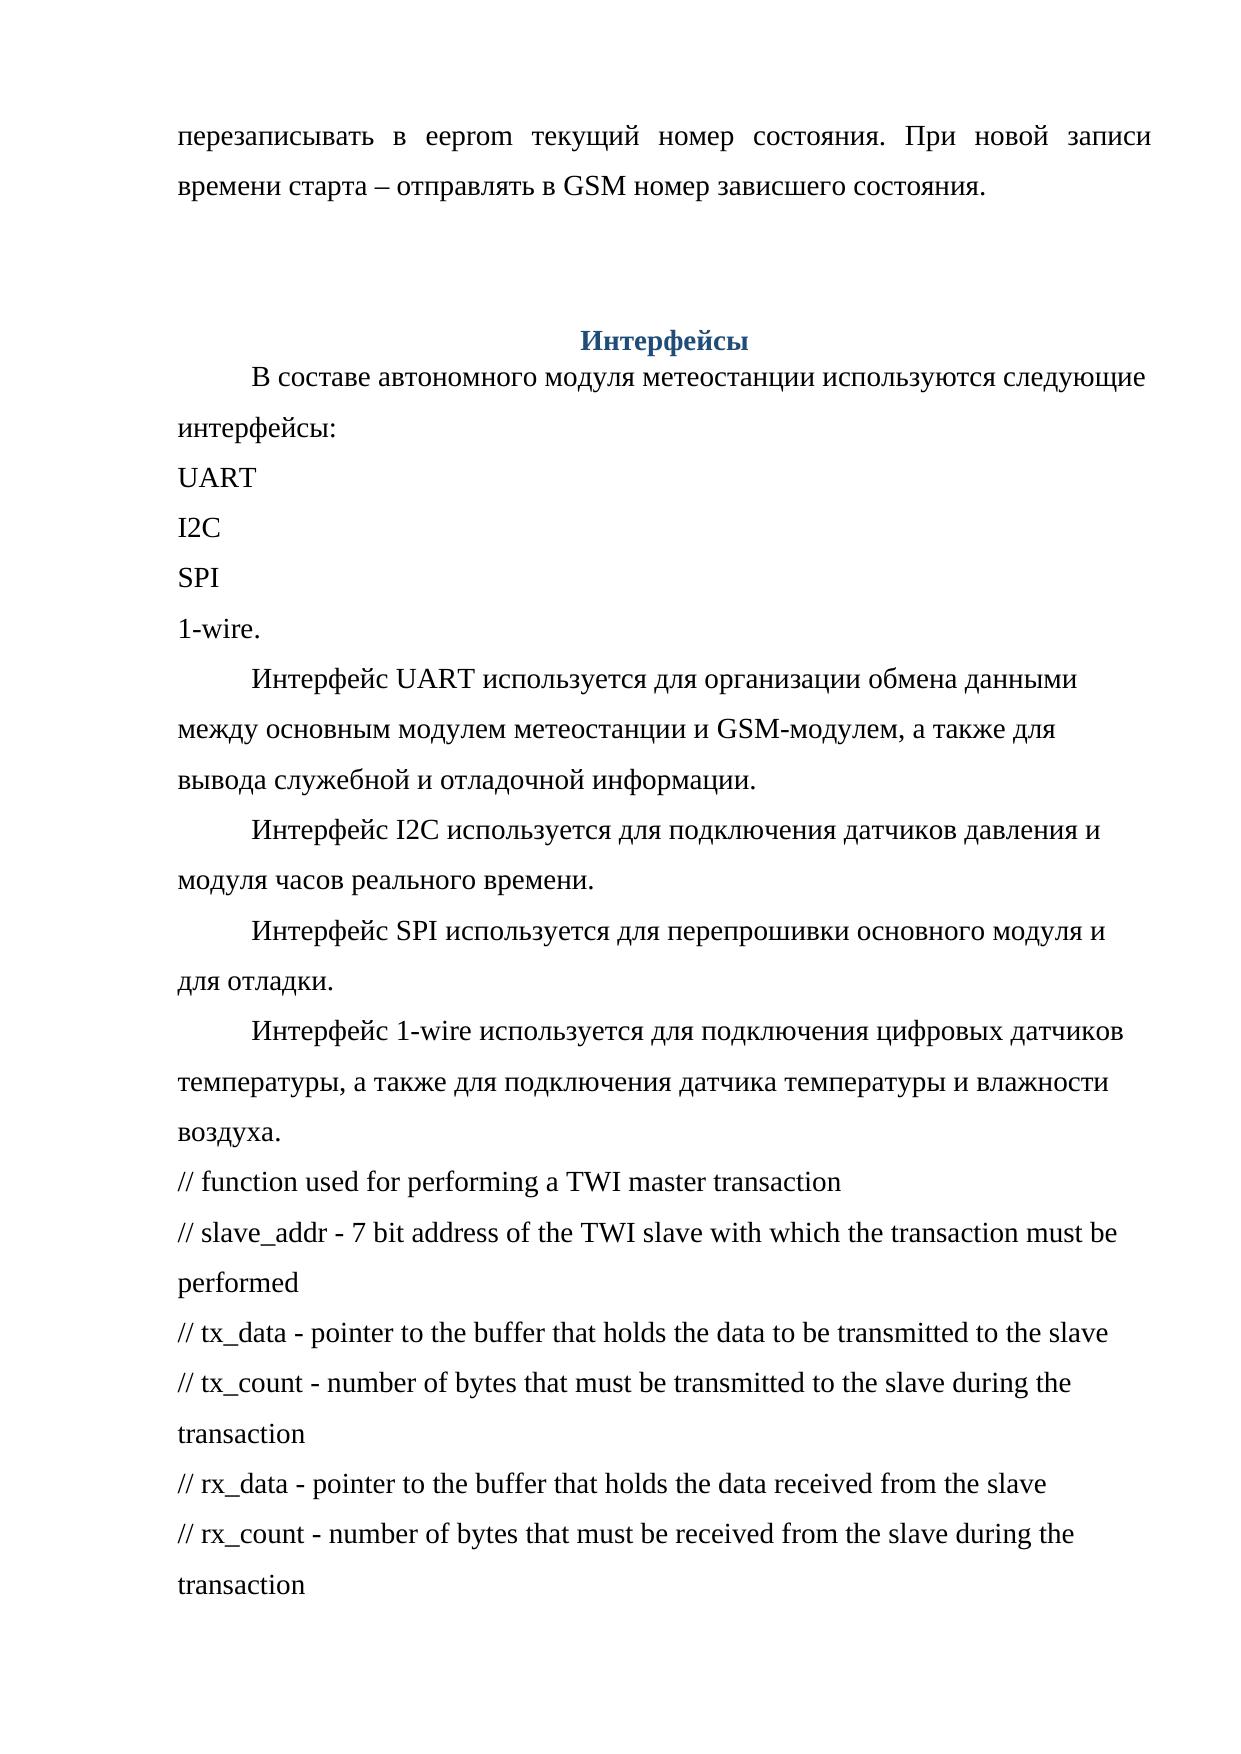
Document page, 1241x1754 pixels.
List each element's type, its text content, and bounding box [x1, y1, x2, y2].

text В составе автономного модуля метеостанции используются следующие интерфейсы: [177, 359, 1152, 443]
text 1-wire. [177, 611, 1152, 644]
text // rx_data - pointer to the buffer that holds the data received from the slave [177, 1466, 1152, 1500]
text UART [177, 460, 1152, 493]
subtitle Интерфейсы [177, 323, 1152, 357]
text Интерфейс UART используется для организации обмена данными между основным модулем метеостанции и GSM-модулем, а также для вывода служебной и отладочной информации. [177, 661, 1152, 795]
text I2C [177, 510, 1152, 544]
text // tx_count - number of bytes that must be transmitted to the slave during the transaction [177, 1366, 1152, 1449]
text // tx_data - pointer to the buffer that holds the data to be transmitted to the slave [177, 1315, 1152, 1349]
text // rx_count - number of bytes that must be received from the slave during the transaction [177, 1517, 1152, 1600]
text перезаписывать в eeprom текущий номер состояния. При новой записи времени старта – отправлять в GSM номер зависшего состояния. [177, 118, 1152, 202]
text SPI [177, 561, 1152, 594]
text // slave_addr - 7 bit address of the TWI slave with which the transaction must be performed [177, 1215, 1152, 1298]
text // function used for performing a TWI master transaction [177, 1164, 1152, 1198]
text Интерфейс I2C используется для подключения датчиков давления и модуля часов реального времени. [177, 812, 1152, 896]
text Интерфейс SPI используется для перепрошивки основного модуля и для отладки. [177, 913, 1152, 997]
text Интерфейс 1-wire используется для подключения цифровых датчиков температуры, а также для подключения датчика температуры и влажности воздуха. [177, 1013, 1152, 1148]
